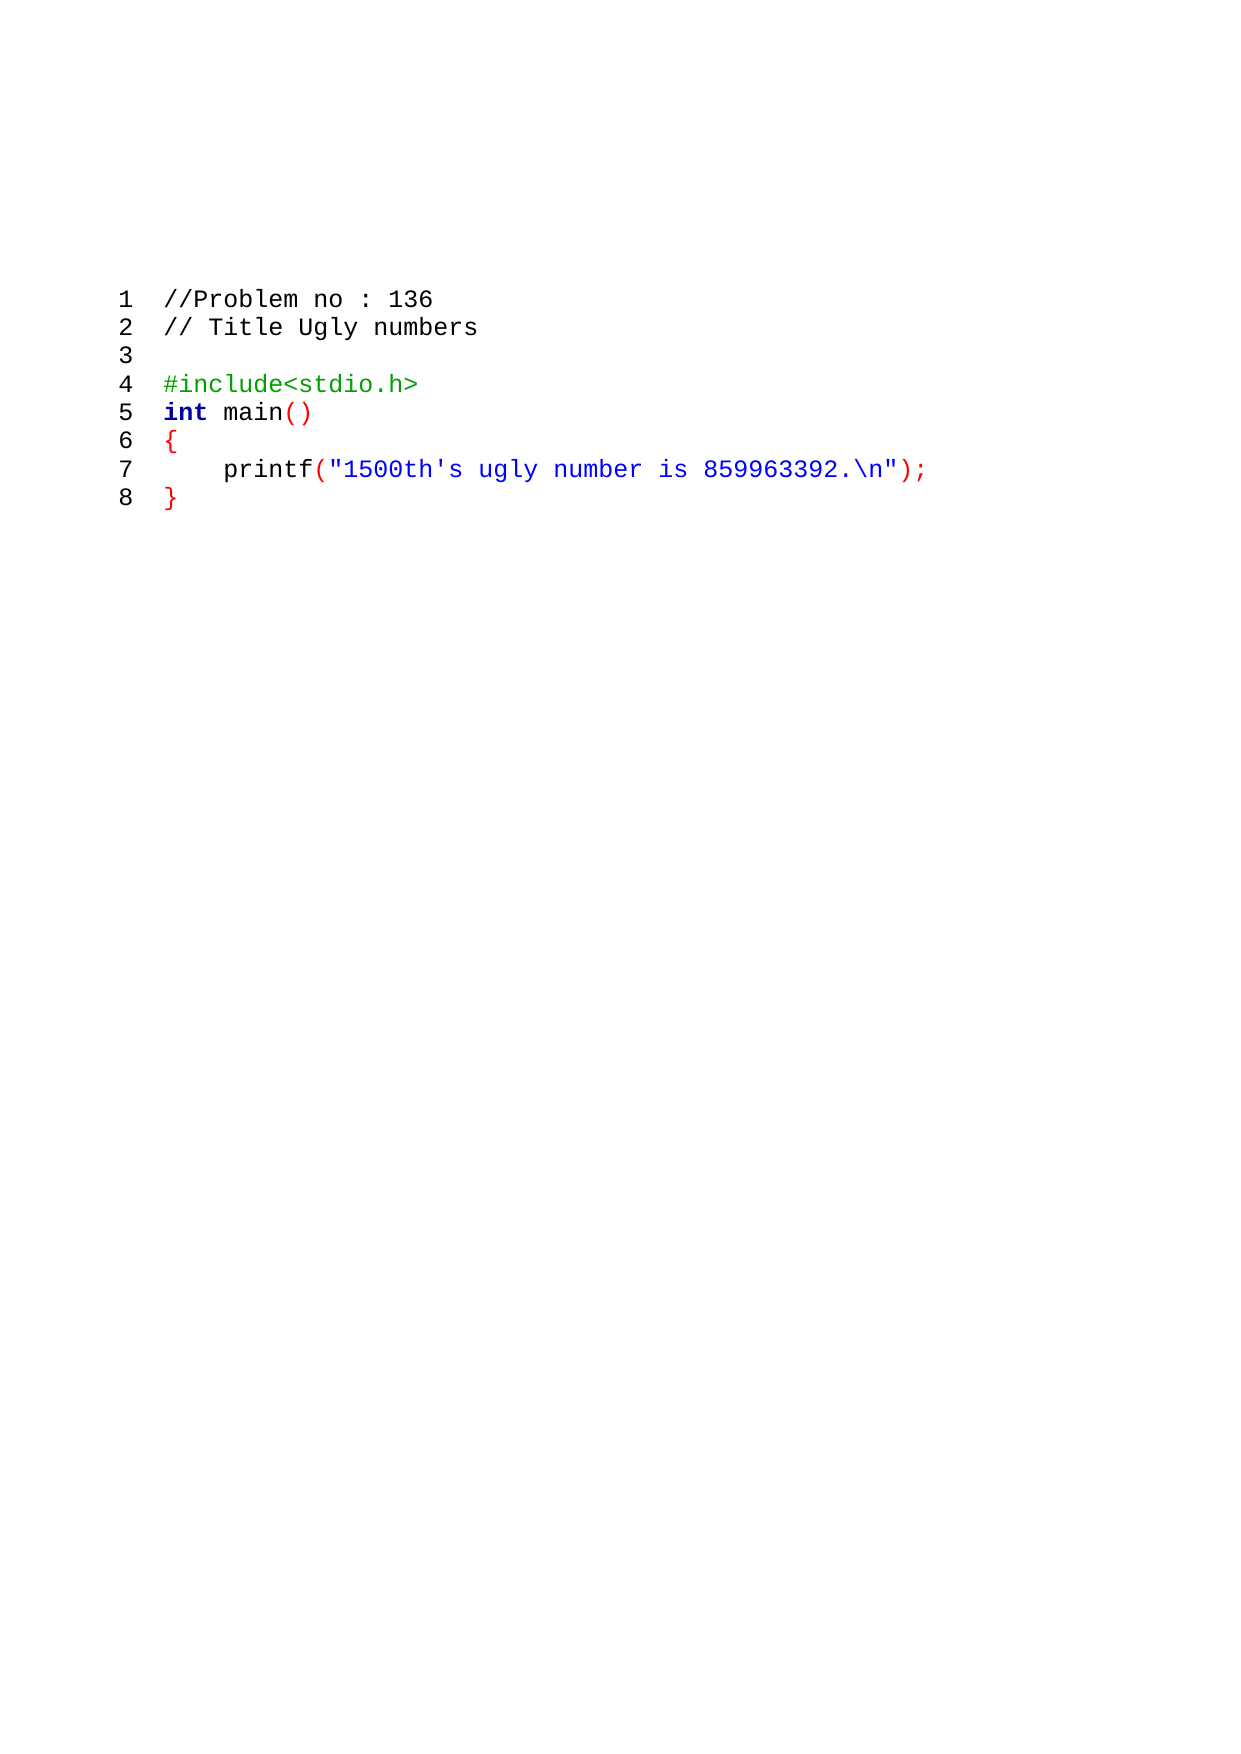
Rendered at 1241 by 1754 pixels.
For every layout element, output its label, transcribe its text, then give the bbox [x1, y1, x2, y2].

text 8 } [118, 484, 1122, 513]
text 7 printf("1500th's ugly number is 859963392.\n"); [118, 456, 1122, 484]
text 4 #include<stdio.h> [118, 371, 1122, 399]
text 3 [118, 343, 1122, 371]
text 6 { [118, 428, 1122, 456]
text 1 //Problem no : 136 [118, 286, 1122, 314]
text 5 int main() [118, 399, 1122, 428]
text 2 // Title Ugly numbers [118, 314, 1122, 343]
